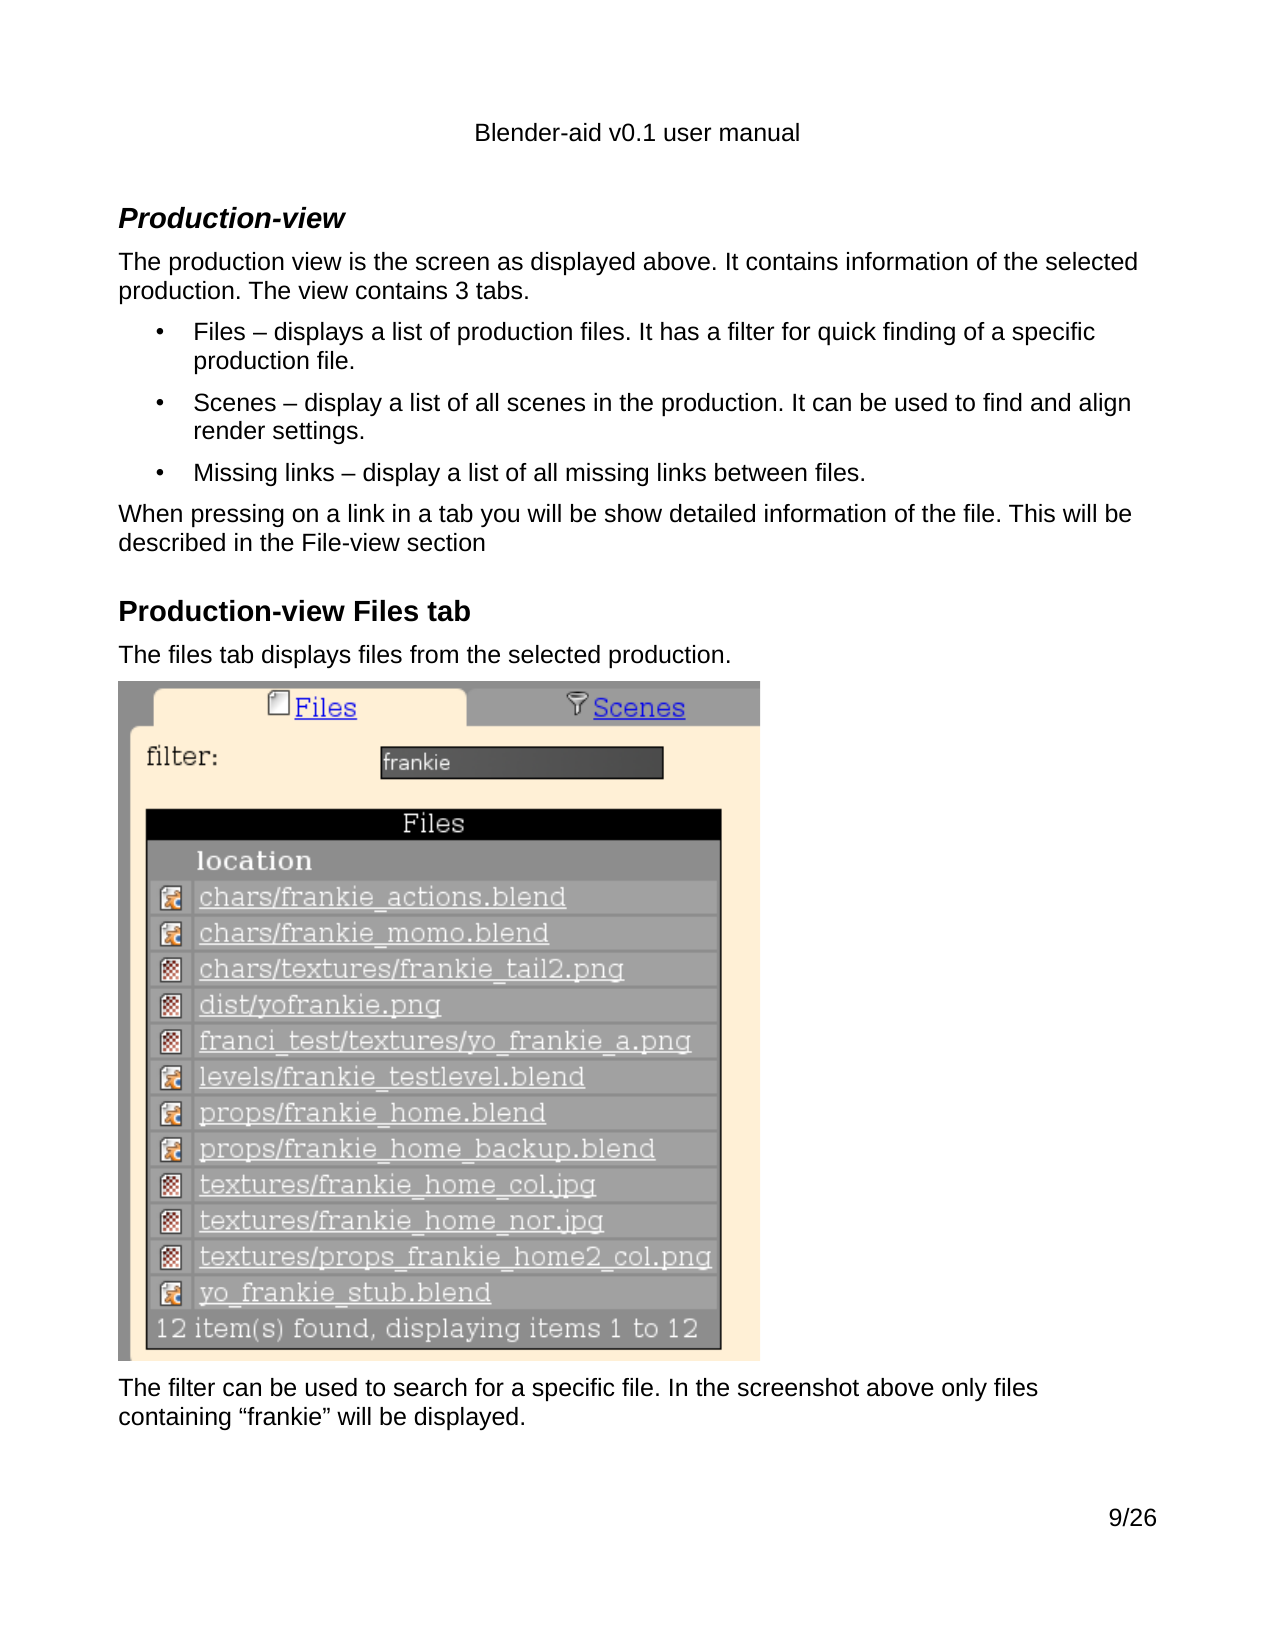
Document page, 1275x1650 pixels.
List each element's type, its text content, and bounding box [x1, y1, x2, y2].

text The production view is the screen as displayed above. It contains information of the selected production. The view contains 3 tabs. [118, 247, 1157, 305]
list Missing links – display a list of all missing links between files. [156, 458, 1157, 486]
text The files tab displays files from the selected production. [118, 640, 1157, 669]
text When pressing on a link in a tab you will be show detailed information of the file. This will be described in the File-view section [118, 499, 1157, 556]
list Files – displays a list of production files. It has a filter for quick finding of a specific production file. [156, 317, 1157, 375]
subtitle Production-view [118, 201, 1157, 235]
text The filter can be used to search for a specific file. In the screenshot above only files containing “frankie” will be displayed. [118, 1373, 1157, 1431]
list Scenes – display a list of all scenes in the production. It can be used to find and align render settings. [156, 387, 1157, 445]
picture [118, 681, 761, 1361]
subtitle Production-view Files tab [118, 594, 1157, 627]
